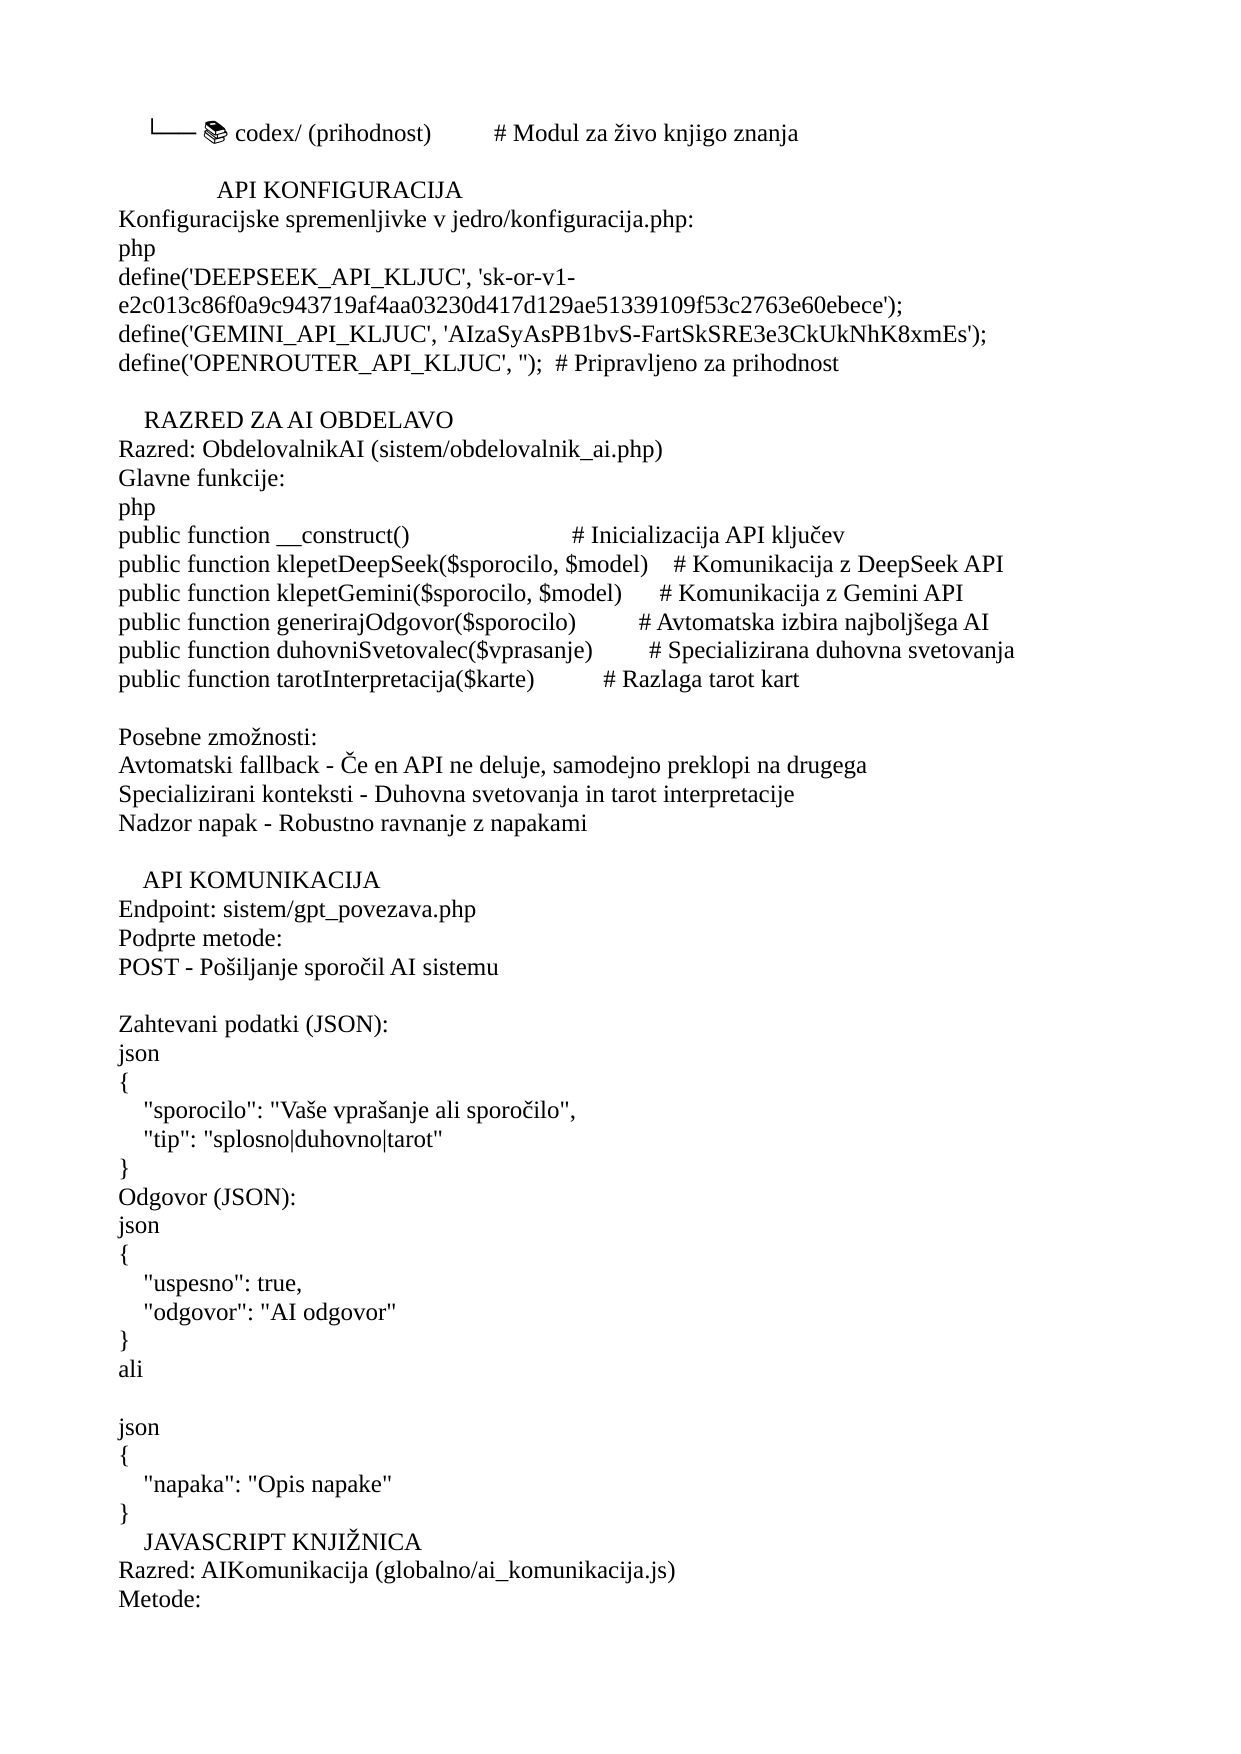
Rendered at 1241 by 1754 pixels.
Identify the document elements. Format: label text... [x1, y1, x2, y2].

text { [118, 1239, 1122, 1268]
text define('OPENROUTER_API_KLJUC', ''); # Pripravljeno za prihodnost [118, 348, 1122, 377]
text Metode: [118, 1584, 1122, 1613]
text 🌐 API KOMUNIKACIJA [118, 866, 1122, 894]
text Konfiguracijske spremenljivke v jedro/konfiguracija.php: [118, 204, 1122, 233]
text public function duhovniSvetovalec($vprasanje) # Specializirana duhovna svetovanja [118, 636, 1122, 664]
text } [118, 1326, 1122, 1354]
text Specializirani konteksti - Duhovna svetovanja in tarot interpretacije [118, 779, 1122, 808]
text "tip": "splosno|duhovno|tarot" [118, 1124, 1122, 1153]
text { [118, 1067, 1122, 1096]
text └── 📚 codex/ (prihodnost) # Modul za živo knjigo znanja [118, 118, 1122, 147]
text "uspesno": true, [118, 1268, 1122, 1297]
text 🔌 API KONFIGURACIJA [118, 176, 1122, 204]
text "odgovor": "AI odgovor" [118, 1297, 1122, 1326]
text Podprte metode: [118, 923, 1122, 952]
text php [118, 492, 1122, 521]
text Razred: AIKomunikacija (globalno/ai_komunikacija.js) [118, 1556, 1122, 1584]
text json [118, 1211, 1122, 1239]
text } [118, 1153, 1122, 1182]
text } [118, 1498, 1122, 1527]
text Avtomatski fallback - Če en API ne deluje, samodejno preklopi na drugega [118, 751, 1122, 779]
text Glavne funkcije: [118, 463, 1122, 492]
text "napaka": "Opis napake" [118, 1469, 1122, 1498]
text public function generirajOdgovor($sporocilo) # Avtomatska izbira najboljšega AI [118, 607, 1122, 636]
text 🎯 JAVASCRIPT KNJIŽNICA [118, 1527, 1122, 1556]
text POST - Pošiljanje sporočil AI sistemu [118, 952, 1122, 981]
text public function klepetDeepSeek($sporocilo, $model) # Komunikacija z DeepSeek API [118, 549, 1122, 578]
text public function tarotInterpretacija($karte) # Razlaga tarot kart [118, 664, 1122, 693]
text { [118, 1441, 1122, 1469]
text define('DEEPSEEK_API_KLJUC', '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'); [118, 262, 1122, 319]
text public function __construct() # Inicializacija API ključev [118, 521, 1122, 549]
text Razred: ObdelovalnikAI (sistem/obdelovalnik_ai.php) [118, 434, 1122, 463]
text define('GEMINI_API_KLJUC', 'AIzaSyAsPB1bvS-FartSkSRE3e3CkUkNhK8xmEs'); [118, 319, 1122, 348]
text Zahtevani podatki (JSON): [118, 1009, 1122, 1038]
text Endpoint: sistem/gpt_povezava.php [118, 894, 1122, 923]
text Odgovor (JSON): [118, 1182, 1122, 1211]
text json [118, 1038, 1122, 1067]
text 🧩 RAZRED ZA AI OBDELAVO [118, 406, 1122, 434]
text ali [118, 1354, 1122, 1383]
text Posebne zmožnosti: [118, 722, 1122, 751]
text Nadzor napak - Robustno ravnanje z napakami [118, 808, 1122, 837]
text json [118, 1412, 1122, 1441]
text "sporocilo": "Vaše vprašanje ali sporočilo", [118, 1096, 1122, 1124]
text public function klepetGemini($sporocilo, $model) # Komunikacija z Gemini API [118, 578, 1122, 607]
text php [118, 233, 1122, 262]
